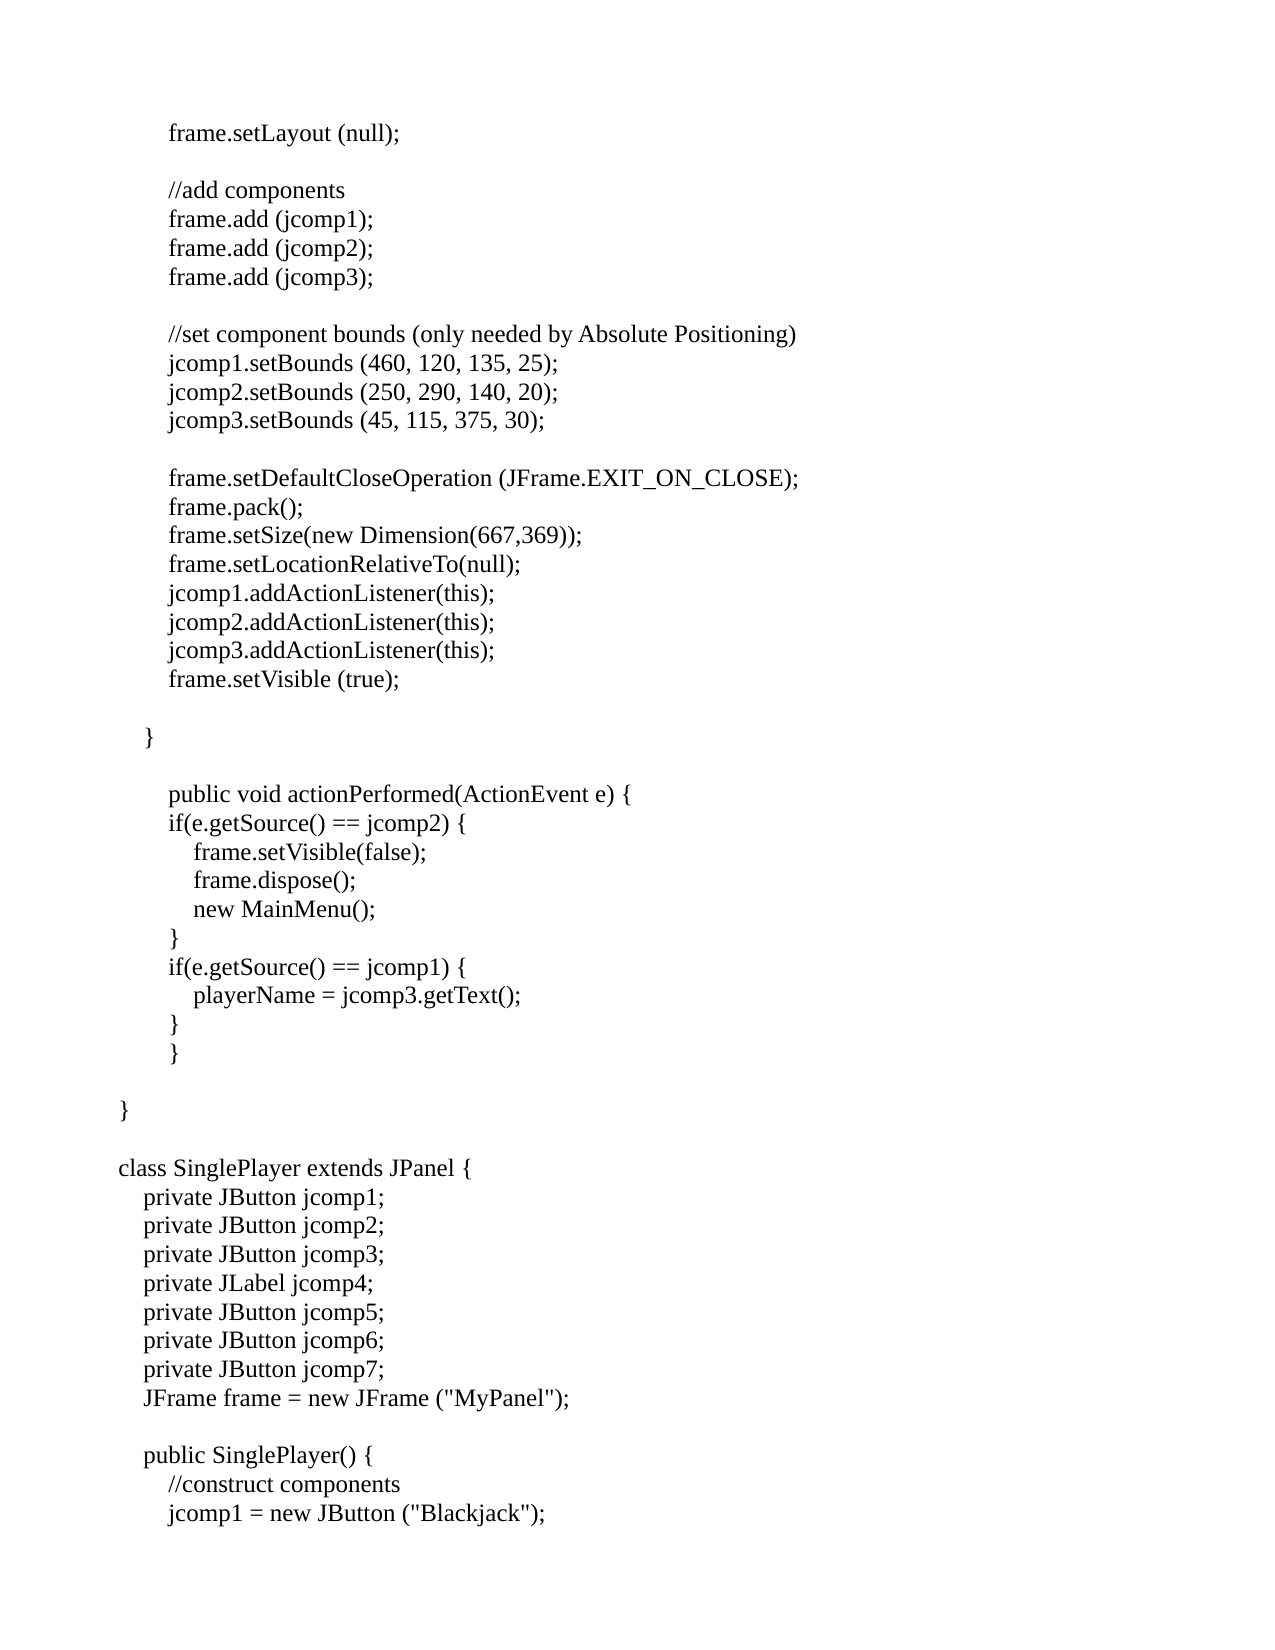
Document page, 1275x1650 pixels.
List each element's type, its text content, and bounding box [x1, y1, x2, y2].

text frame.setDefaultCloseOperation (JFrame.EXIT_ON_CLOSE); [118, 463, 1157, 492]
text new MainMenu(); [118, 894, 1157, 923]
text private JButton jcomp3; [118, 1239, 1157, 1268]
text frame.dispose(); [118, 866, 1157, 894]
text frame.setLocationRelativeTo(null); [118, 549, 1157, 578]
text private JButton jcomp2; [118, 1211, 1157, 1239]
text frame.add (jcomp2); [118, 233, 1157, 262]
text frame.setVisible(false); [118, 837, 1157, 866]
text } [118, 1009, 1157, 1038]
text frame.setVisible (true); [118, 664, 1157, 693]
text frame.pack(); [118, 492, 1157, 521]
text JFrame frame = new JFrame ("MyPanel"); [118, 1383, 1157, 1412]
text //set component bounds (only needed by Absolute Positioning) [118, 319, 1157, 348]
text jcomp2.addActionListener(this); [118, 607, 1157, 636]
text } [118, 722, 1157, 751]
text jcomp3.setBounds (45, 115, 375, 30); [118, 406, 1157, 434]
text if(e.getSource() == jcomp1) { [118, 952, 1157, 981]
text class SinglePlayer extends JPanel { [118, 1153, 1157, 1182]
text jcomp1.addActionListener(this); [118, 578, 1157, 607]
text } [118, 1096, 1157, 1124]
text public void actionPerformed(ActionEvent e) { [118, 779, 1157, 808]
text frame.setLayout (null); [118, 118, 1157, 147]
text private JButton jcomp1; [118, 1182, 1157, 1211]
text } [118, 1038, 1157, 1067]
text //add components [118, 176, 1157, 204]
text jcomp1 = new JButton ("Blackjack"); [118, 1498, 1157, 1527]
text frame.setSize(new Dimension(667,369)); [118, 521, 1157, 549]
text private JButton jcomp6; [118, 1326, 1157, 1354]
text jcomp3.addActionListener(this); [118, 636, 1157, 664]
text //construct components [118, 1469, 1157, 1498]
text public SinglePlayer() { [118, 1441, 1157, 1469]
text frame.add (jcomp1); [118, 204, 1157, 233]
text jcomp1.setBounds (460, 120, 135, 25); [118, 348, 1157, 377]
text private JLabel jcomp4; [118, 1268, 1157, 1297]
text if(e.getSource() == jcomp2) { [118, 808, 1157, 837]
text frame.add (jcomp3); [118, 262, 1157, 291]
text } [118, 923, 1157, 952]
text private JButton jcomp7; [118, 1354, 1157, 1383]
text jcomp2.setBounds (250, 290, 140, 20); [118, 377, 1157, 406]
text private JButton jcomp5; [118, 1297, 1157, 1326]
text playerName = jcomp3.getText(); [118, 981, 1157, 1009]
